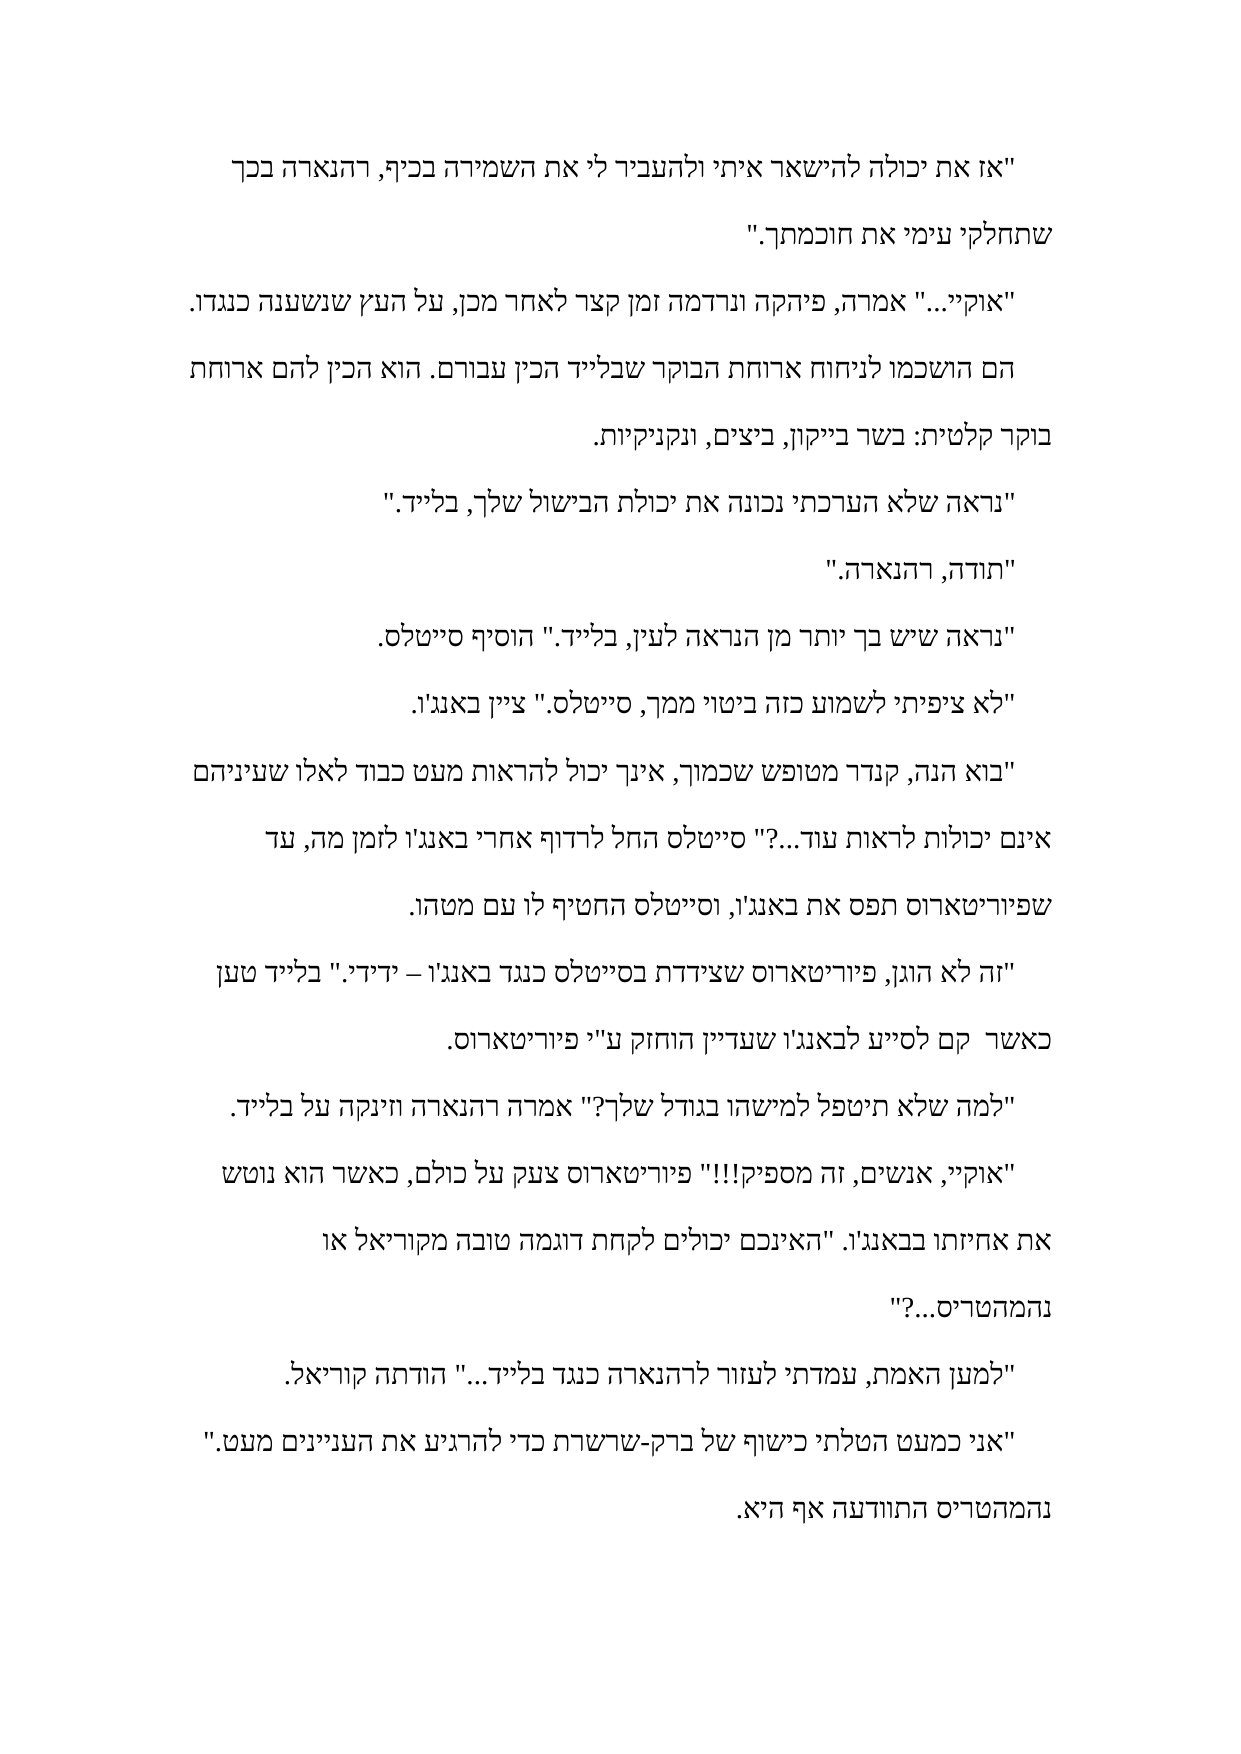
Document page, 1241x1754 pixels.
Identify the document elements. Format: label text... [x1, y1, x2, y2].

text "למען האמת, עמדתי לעזור לרהנארה כנגד בלייד..." הודתה קוריאל. [187, 1357, 1053, 1391]
text "נראה שלא הערכתי נכונה את יכולת הבישול שלך, בלייד." [187, 485, 1053, 519]
text "לא ציפיתי לשמוע כזה ביטוי ממך, סייטלס." ציין באנג'ו. [187, 687, 1053, 720]
text "נראה שיש בך יותר מן הנראה לעין, בלייד." הוסיף סייטלס. [187, 619, 1053, 653]
text "תודה, רהנארה." [187, 552, 1053, 586]
text הם הושכמו לניחוח ארוחת הבוקר שבלייד הכין עבורם. הוא הכין להם ארוחת בוקר קלטית: בשר בייקון, ביצים, ונקניקיות. [187, 351, 1053, 452]
text "בוא הנה, קנדר מטופש שכמוך, אינך יכול להראות מעט כבוד לאלו שעיניהם אינם יכולות לראות עוד...?" סייטלס החל לרדוף אחרי באנג'ו לזמן מה, עד שפיוריטארוס תפס את באנג'ו, וסייטלס החטיף לו עם מטהו. [187, 754, 1053, 921]
text "אוקיי..." אמרה, פיהקה ונרדמה זמן קצר לאחר מכן, על העץ שנשענה כנגדו. [187, 284, 1053, 318]
text "למה שלא תיטפל למישהו בגודל שלך?" אמרה רהנארה וזינקה על בלייד. [187, 1089, 1053, 1123]
text "אז את יכולה להישאר איתי ולהעביר לי את השמירה בכיף, רהנארה בכך שתחלקי עימי את חוכמתך." [187, 150, 1053, 251]
text "אוקיי, אנשים, זה מספיק!!!" פיוריטארוס צעק על כולם, כאשר הוא נוטש את אחיזתו בבאנג'ו. "האינכם יכולים לקחת דוגמה טובה מקוריאל או נהמהטריס...?" [187, 1156, 1053, 1324]
text "אני כמעט הטלתי כישוף של ברק-שרשרת כדי להרגיע את העניינים מעט." נהמהטריס התוודעה אף היא. [187, 1424, 1053, 1525]
text "זה לא הוגן, פיוריטארוס שצידדת בסייטלס כנגד באנג'ו – ידידי." בלייד טען כאשר קם לסייע לבאנג'ו שעדיין הוחזק ע"י פיוריטארוס. [187, 955, 1053, 1056]
